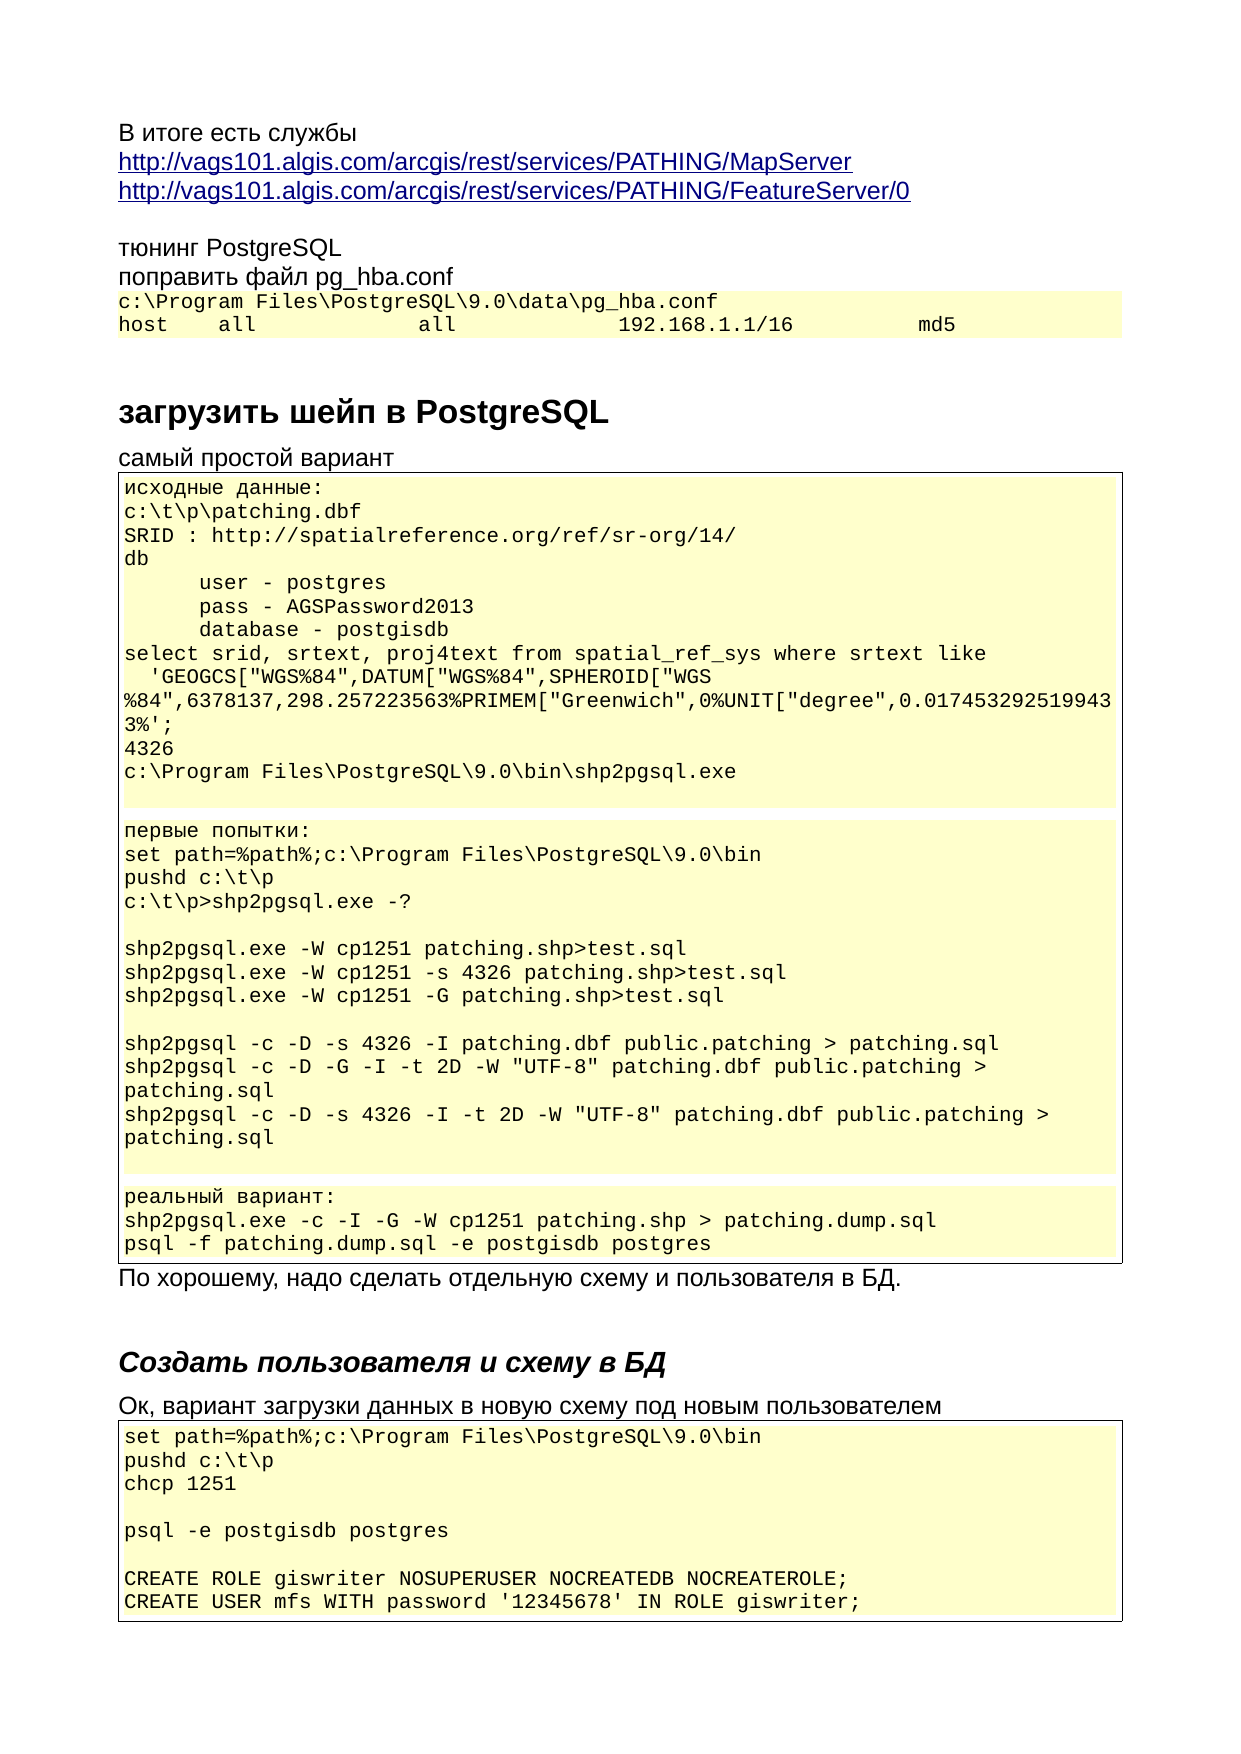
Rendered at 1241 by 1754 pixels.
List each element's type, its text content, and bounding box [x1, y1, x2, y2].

text По хорошему, надо сделать отдельную схему и пользователя в БД. [118, 1264, 1122, 1292]
text http://vags101.algis.com/arcgis/rest/services/PATHING/FeatureServer/0 [118, 176, 1122, 204]
text самый простой вариант [118, 443, 1122, 472]
table_cell первые попытки: set path=%path%;c:\Program Files\PostgreSQL\9.0\bin pushd c:\t\p c:\t\p>shp2pgsql.exe -? shp2pgsql.exe -W cp1251 patching.shp>test.sql shp2pgsql.exe -W cp1251 -s 4326 patching.shp>test.sql shp2pgsql.exe -W cp1251 -G patching.shp>test.sql shp2pgsql -c -D -s 4326 -I patching.dbf public.patching > patching.sql shp2pgsql -c -D -G -I -t 2D -W "UTF-8" patching.dbf public.patching > patching.sql shp2pgsql -c -D -s 4326 -I -t 2D -W "UTF-8" patching.dbf public.patching > patching.sql [119, 814, 1122, 1180]
subtitle загрузить шейп в PostgreSQL [118, 392, 1122, 430]
text Ок, вариант загрузки данных в новую схему под новым пользователем [118, 1391, 1122, 1420]
text тюнинг PostgreSQL [118, 233, 1122, 262]
table_header set path=%path%;c:\Program Files\PostgreSQL\9.0\bin pushd c:\t\p chcp 1251 psql -e postgisdb postgres CREATE ROLE giswriter NOSUPERUSER NOCREATEDB NOCREATEROLE; CREATE USER mfs WITH password '12345678' IN ROLE giswriter; [119, 1421, 1122, 1621]
text c:\Program Files\PostgreSQL\9.0\data\pg_hba.conf [118, 291, 1122, 314]
text host all all 192.168.1.1/16 md5 [118, 314, 1122, 338]
subtitle Создать пользователя и схему в БД [118, 1345, 1122, 1379]
table_header исходные данные: c:\t\p\patching.dbf SRID : http://spatialreference.org/ref/sr-org/14/ db user - postgres pass - AGSPassword2013 database - postgisdb select srid, srtext, proj4text from spatial_ref_sys where srtext like 'GEOGCS["WGS%84",DATUM["WGS%84",SPHEROID["WGS%84",6378137,298.257223563%PRIMEM["Greenwich",0%UNIT["degree",0.0174532925199433%'; 4326 c:\Program Files\PostgreSQL\9.0\bin\shp2pgsql.exe [119, 473, 1122, 814]
text поправить файл pg_hba.conf [118, 262, 1122, 291]
text В итоге есть службы [118, 118, 1122, 147]
table_cell реальный вариант: shp2pgsql.exe -c -I -G -W cp1251 patching.shp > patching.dump.sql psql -f patching.dump.sql -e postgisdb postgres [119, 1180, 1122, 1263]
text http://vags101.algis.com/arcgis/rest/services/PATHING/MapServer [118, 147, 1122, 176]
